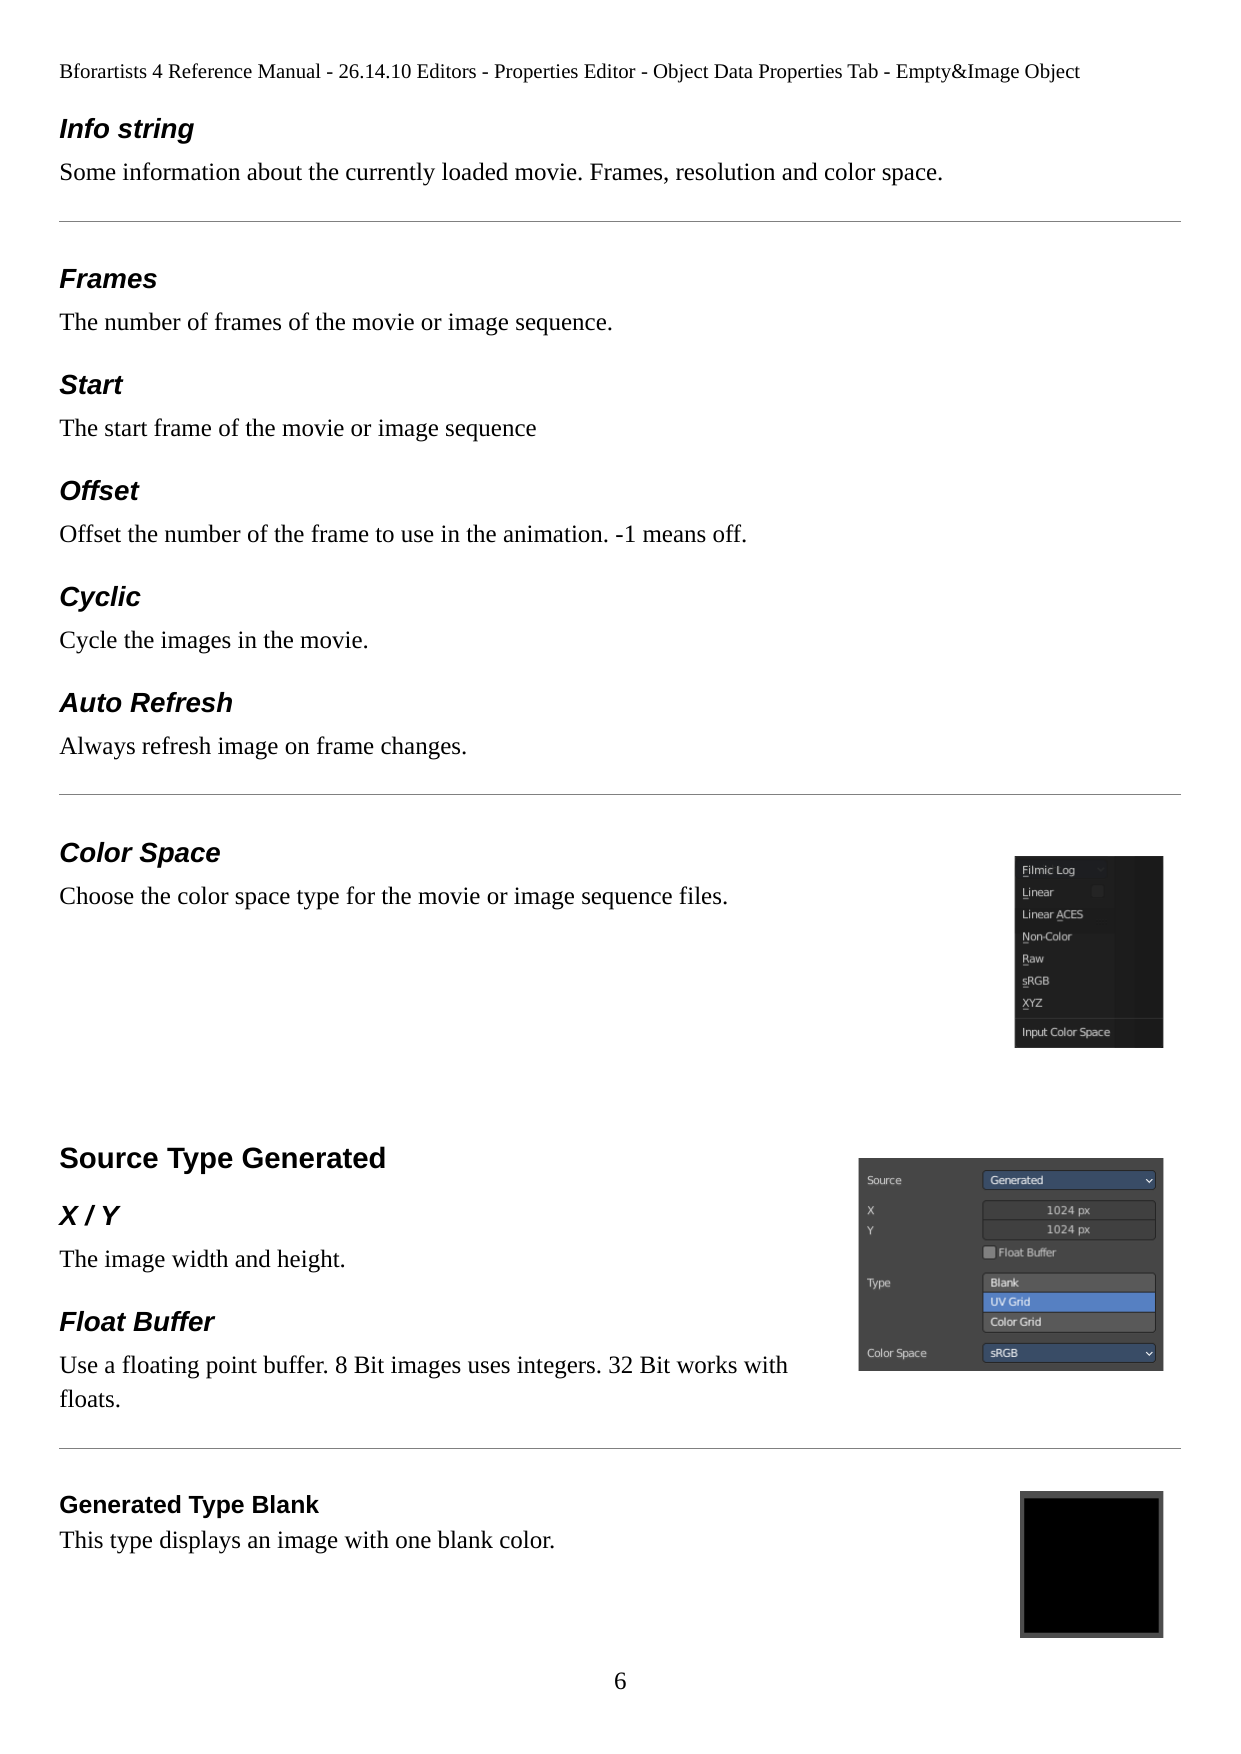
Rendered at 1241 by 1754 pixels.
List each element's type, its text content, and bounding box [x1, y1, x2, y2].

text Choose the color space type for the movie or image sequence files. [59, 881, 1014, 910]
subtitle Auto Refresh [59, 686, 1181, 718]
subtitle Info string [59, 113, 1181, 144]
subtitle Start [59, 369, 1181, 401]
subtitle Frames [59, 263, 1181, 294]
subtitle Offset [59, 474, 1181, 506]
subtitle [1164, 1306, 1181, 1337]
subtitle Float Buffer [59, 1306, 858, 1337]
subtitle Generated Type Blank [59, 1490, 1181, 1519]
picture [858, 1158, 1164, 1371]
text Cycle the images in the movie. [59, 625, 1181, 654]
subtitle X / Y [59, 1199, 858, 1231]
subtitle Color Space [59, 837, 1181, 868]
subtitle Cyclic [59, 581, 1181, 612]
text The number of frames of the movie or image sequence. [59, 307, 1181, 336]
text The start frame of the movie or image sequence [59, 413, 1181, 442]
text The image width and height. [59, 1244, 858, 1273]
text Offset the number of the frame to use in the animation. -1 means off. [59, 519, 1181, 548]
text This type displays an image with one blank color. [59, 1525, 1020, 1554]
subtitle Source Type Generated [59, 1141, 1181, 1174]
subtitle [1164, 1199, 1181, 1231]
text Some information about the currently loaded movie. Frames, resolution and color space. [59, 157, 1181, 186]
text Always refresh image on frame changes. [59, 731, 1181, 759]
picture [1020, 1491, 1164, 1638]
picture [1014, 856, 1164, 1048]
text Use a floating point buffer. 8 Bit images uses integers. 32 Bit works with floats. [59, 1350, 1181, 1413]
